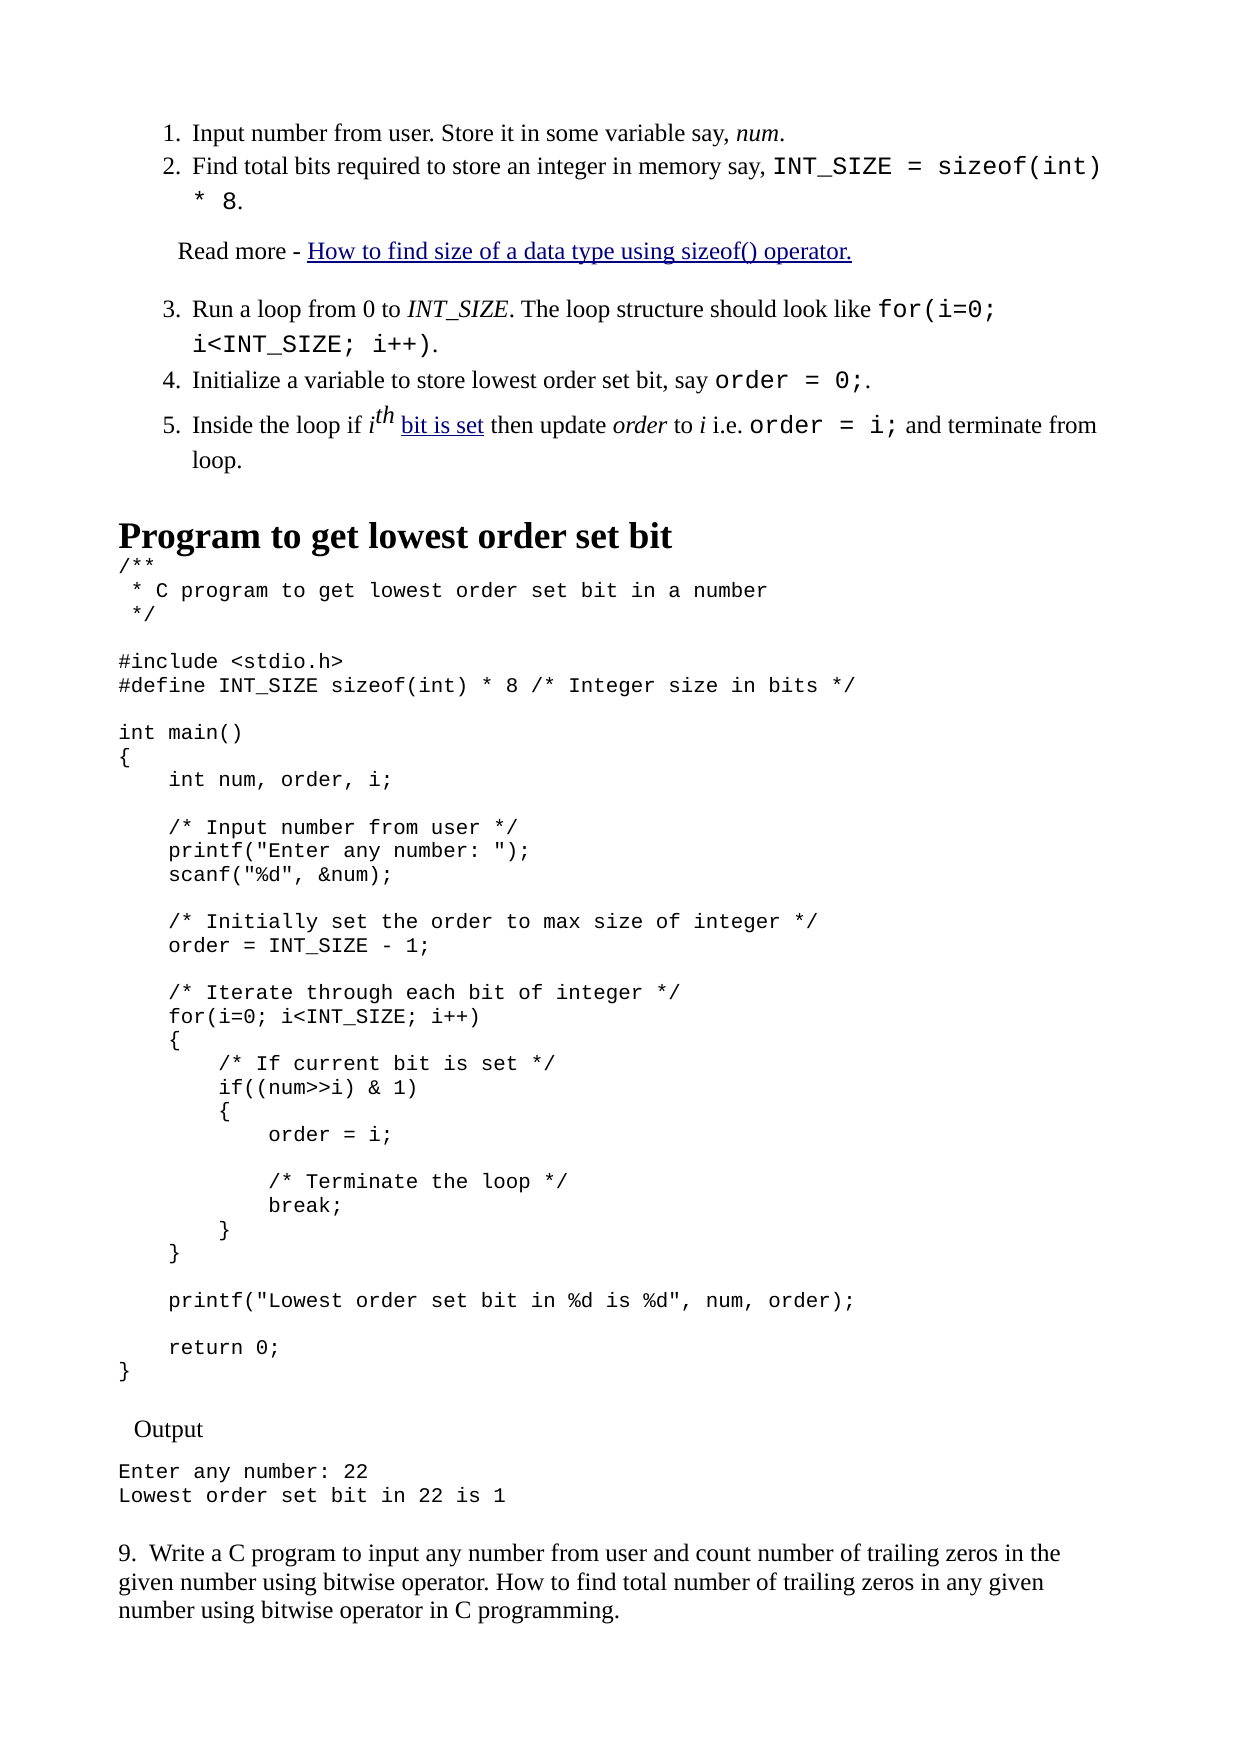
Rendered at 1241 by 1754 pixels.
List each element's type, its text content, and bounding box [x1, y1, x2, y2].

text order = i; [118, 1124, 1122, 1148]
text /* Iterate through each bit of integer */ [118, 982, 1122, 1006]
text */ [118, 604, 1122, 627]
text /** [118, 557, 1122, 580]
text * C program to get lowest order set bit in a number [118, 580, 1122, 604]
text { [118, 1029, 1122, 1053]
text Read more - How to find size of a data type using sizeof() operator. [177, 236, 1063, 265]
list Initialize a variable to store lowest order set bit, say order = 0;. [162, 365, 1122, 396]
text Enter any number: 22 [118, 1461, 1122, 1485]
text Output [134, 1414, 1114, 1442]
text } [118, 1361, 1122, 1384]
text Lowest order set bit in 22 is 1 [118, 1485, 1122, 1508]
text printf("Lowest order set bit in %d is %d", num, order); [118, 1289, 1122, 1313]
text return 0; [118, 1337, 1122, 1361]
text } [118, 1242, 1122, 1266]
text for(i=0; i<INT_SIZE; i++) [118, 1006, 1122, 1029]
text /* Terminate the loop */ [118, 1171, 1122, 1195]
list Find total bits required to store an integer in memory say, INT_SIZE = sizeof(int) * 8. [162, 151, 1122, 217]
text /* If current bit is set */ [118, 1053, 1122, 1077]
text } [118, 1219, 1122, 1242]
subtitle Program to get lowest order set bit [118, 513, 1122, 557]
text #include <stdio.h> [118, 651, 1122, 675]
text break; [118, 1195, 1122, 1219]
text #define INT_SIZE sizeof(int) * 8 /* Integer size in bits */ [118, 675, 1122, 698]
text { [118, 1100, 1122, 1124]
text scanf("%d", &num); [118, 864, 1122, 888]
text int num, order, i; [118, 769, 1122, 793]
text { [118, 746, 1122, 769]
text if((num>>i) & 1) [118, 1077, 1122, 1100]
text int main() [118, 722, 1122, 746]
text 9. Write a C program to input any number from user and count number of trailing zeros in the given number using bitwise operator. How to find total number of trailing zeros in any given number using bitwise operator in C programming. [118, 1538, 1122, 1624]
list Input number from user. Store it in some variable say, num. [162, 118, 1122, 147]
text order = INT_SIZE - 1; [118, 935, 1122, 958]
list Run a loop from 0 to INT_SIZE. The loop structure should look like for(i=0; i<INT_SIZE; i++). [162, 294, 1122, 360]
text /* Initially set the order to max size of integer */ [118, 911, 1122, 935]
text /* Input number from user */ [118, 817, 1122, 840]
list Inside the loop if ith bit is set then update order to i i.e. order = i; and terminate from loop. [162, 400, 1122, 474]
text printf("Enter any number: "); [118, 840, 1122, 864]
